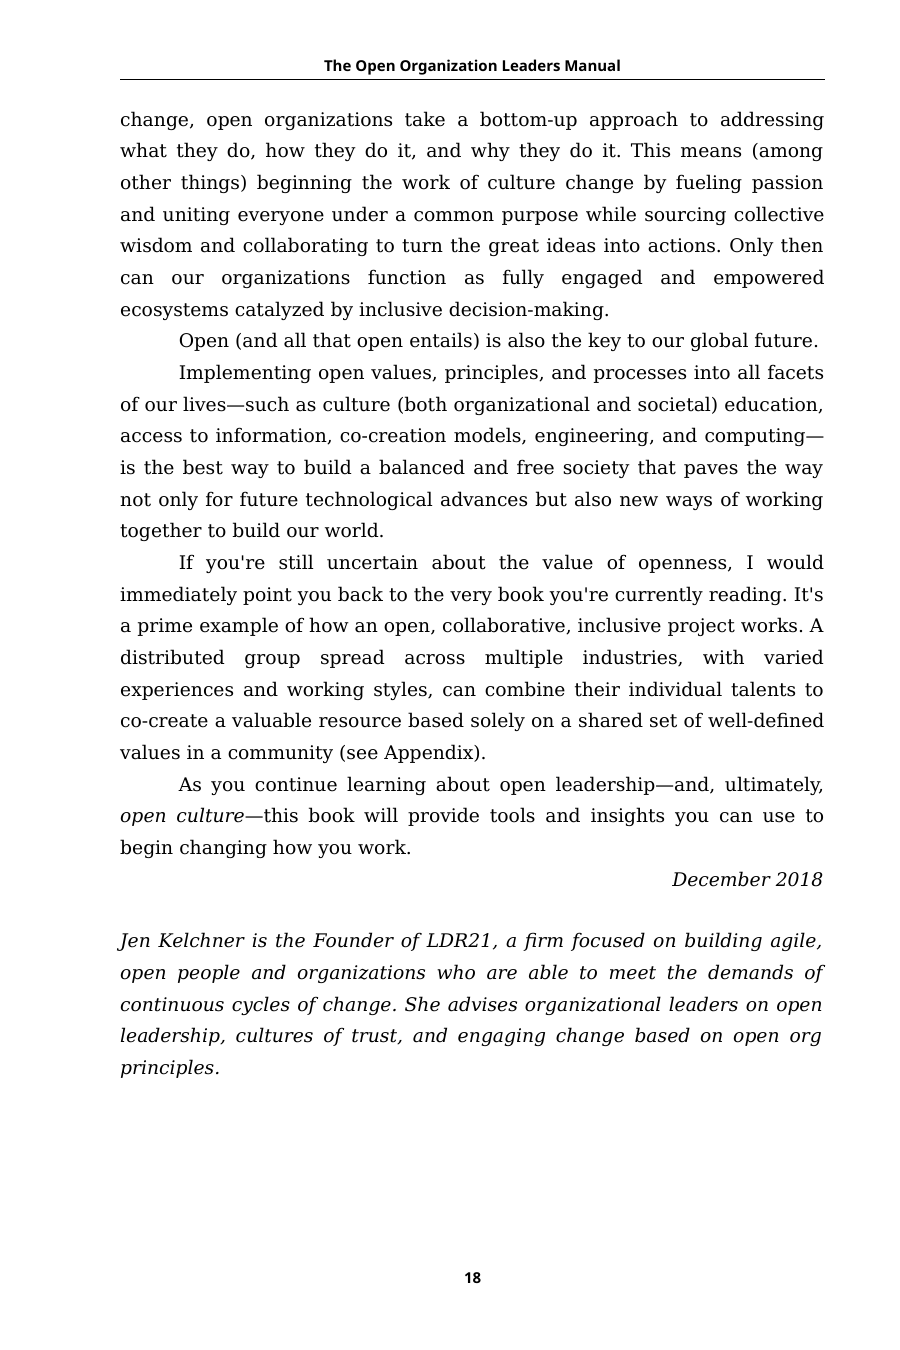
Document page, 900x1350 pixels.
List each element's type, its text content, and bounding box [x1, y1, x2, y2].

text As you continue learning about open leadership—and, ultimately, open culture—this book will provide tools and insights you can use to begin changing how you work. [120, 774, 825, 859]
text change, open organizations take a bottom-up approach to addressing what they do, how they do it, and why they do it. This means (among other things) beginning the work of culture change by fueling passion and uniting everyone under a common purpose while sourcing collective wisdom and collaborating to turn the great ideas into actions. Only then can our organizations function as fully engaged and empowered ecosystems catalyzed by inclusive decision-making. [120, 109, 825, 321]
text Jen Kelchner is the Founder of LDR21, a firm focused on building agile, open people and organizations who are able to meet the demands of continuous cycles of change. She advises organizational leaders on open leadership, cultures of trust, and engaging change based on open org principles. [120, 930, 825, 1079]
text December 2018 [120, 869, 825, 891]
text Implementing open values, principles, and processes into all facets of our lives—such as culture (both organizational and societal) education, access to information, co-creation models, engineering, and computing—is the best way to build a balanced and free society that paves the way not only for future technological advances but also new ways of working together to build our world. [120, 362, 825, 542]
text Open (and all that open entails) is also the key to our global future. [120, 330, 825, 352]
text If you're still uncertain about the value of openness, I would immediately point you back to the very book you're currently reading. It's a prime example of how an open, collaborative, inclusive project works. A distributed group spread across multiple industries, with varied experiences and working styles, can combine their individual talents to co-create a valuable resource based solely on a shared set of well-defined values in a community (see Appendix). [120, 552, 825, 764]
